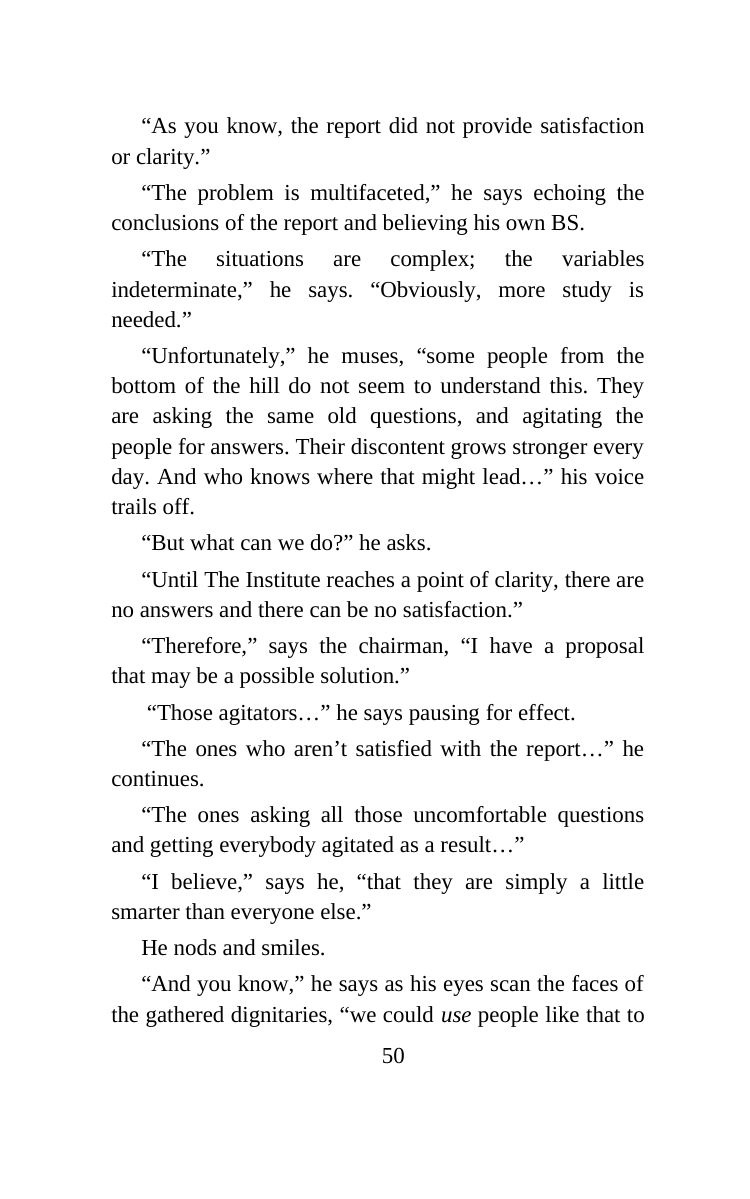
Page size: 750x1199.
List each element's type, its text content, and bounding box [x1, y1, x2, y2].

text “And you know,” he says as his eyes scan the faces of the gathered dignitaries, “we could use people like that to [111, 970, 645, 1027]
text “The ones asking all those uncomfortable questions and getting everybody agitated as a result…” [111, 801, 645, 858]
text “The situations are complex; the variables indeterminate,” he says. “Obviously, more study is needed.” [111, 245, 645, 332]
text “As you know, the report did not provide satisfaction or clarity.” [111, 112, 645, 169]
text “The problem is multifaceted,” he says echoing the conclusions of the report and believing his own BS. [111, 179, 645, 236]
text He nods and smiles. [111, 934, 645, 961]
text “Unfortunately,” he muses, “some people from the bottom of the hill do not seem to understand this. They are asking the same old questions, and agitating the people for answers. Their discontent grows stronger every day. And who knows where that might lead…” his voice trails off. [111, 342, 645, 519]
text “I believe,” says he, “that they are simply a little smarter than everyone else.” [111, 868, 645, 924]
text “Therefore,” says the chairman, “I have a proposal that may be a possible solution.” [111, 632, 645, 689]
text “Until The Institute reaches a point of clarity, there are no answers and there can be no satisfaction.” [111, 566, 645, 622]
text “The ones who aren’t satisfied with the report…” he continues. [111, 735, 645, 791]
text “But what can we do?” he asks. [111, 529, 645, 556]
text “Those agitators…” he says pausing for effect. [111, 698, 645, 725]
